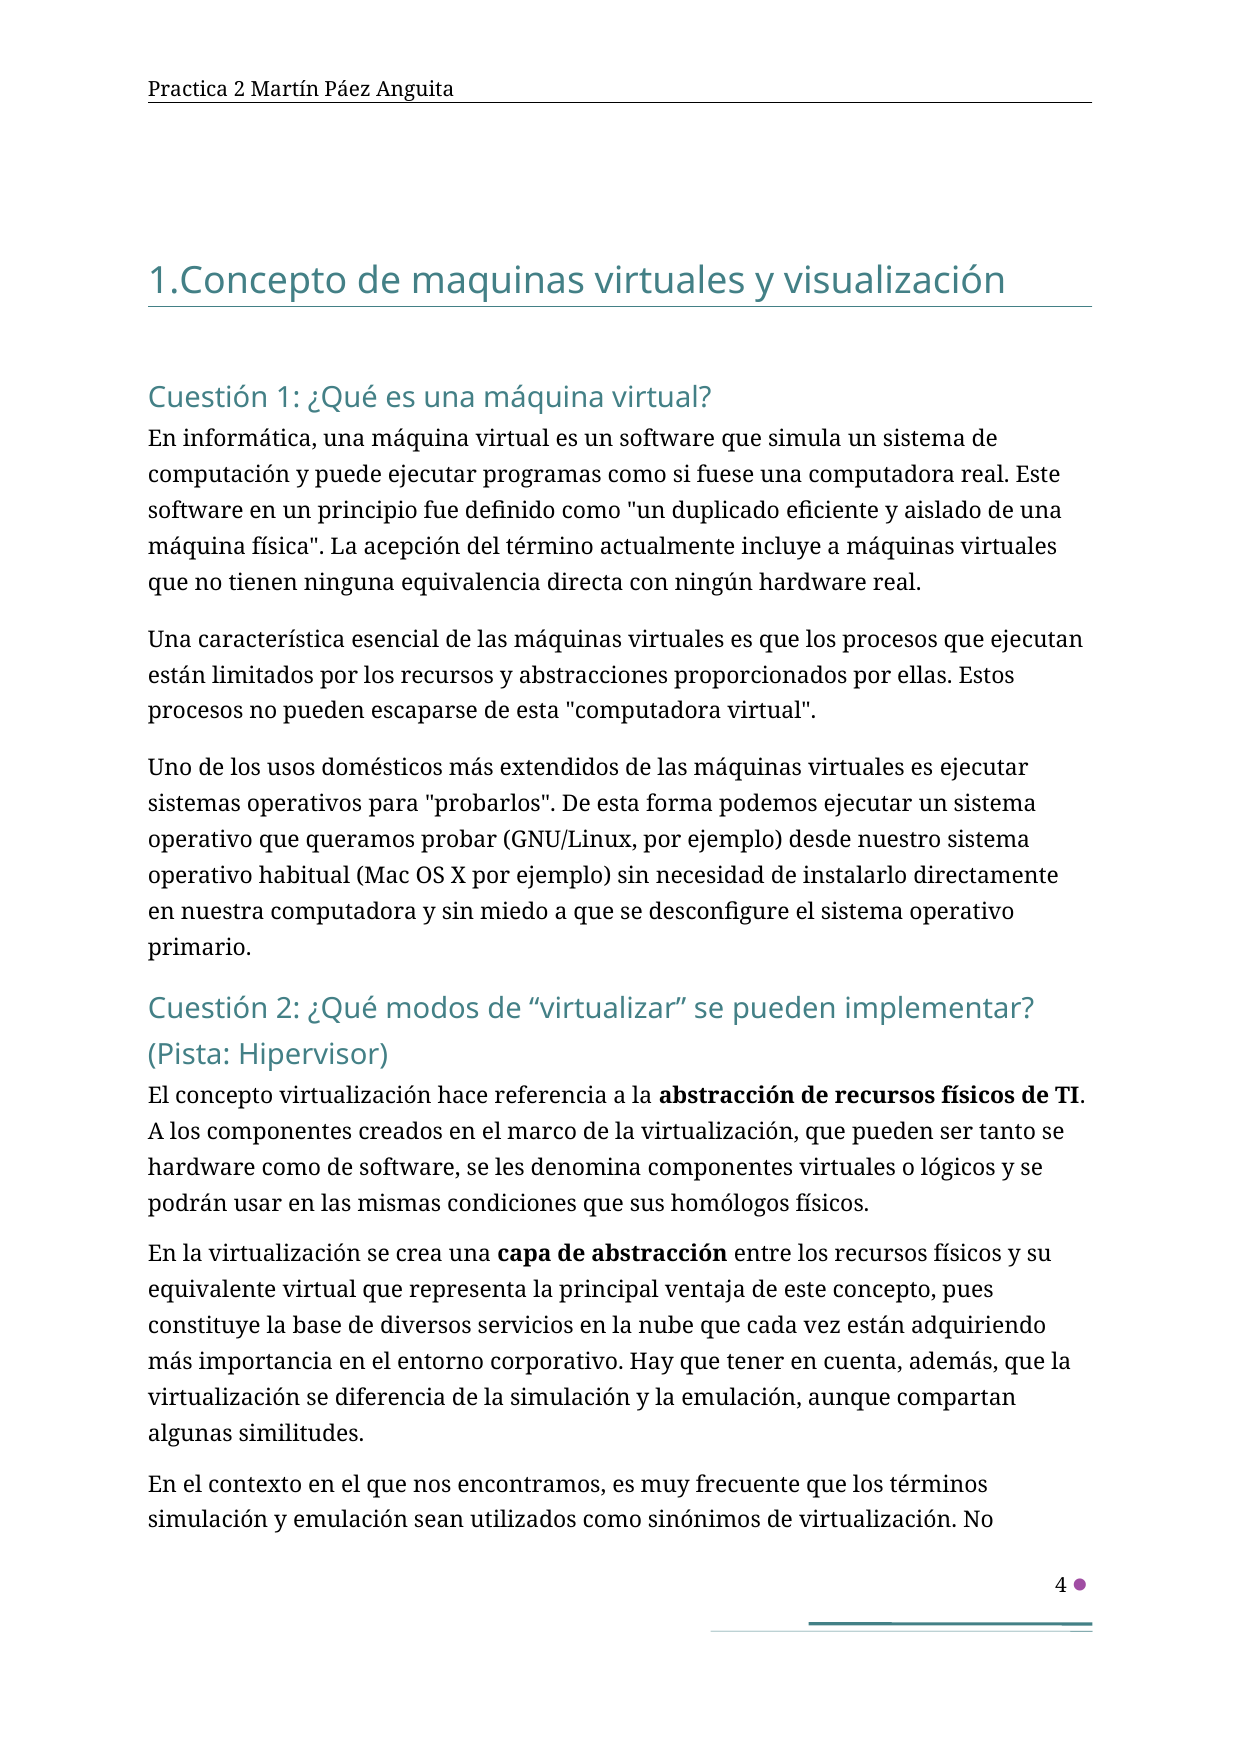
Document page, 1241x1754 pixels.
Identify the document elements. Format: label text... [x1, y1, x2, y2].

text Uno de los usos domésticos más extendidos de las máquinas virtuales es ejecutar sistemas operativos para "probarlos". De esta forma podemos ejecutar un sistema operativo que queramos probar (GNU/Linux, por ejemplo) desde nuestro sistema operativo habitual (Mac OS X por ejemplo) sin necesidad de instalarlo directamente en nuestra computadora y sin miedo a que se desconfigure el sistema operativo primario. [148, 751, 1092, 962]
text El concepto virtualización hace referencia a la abstracción de recursos físicos de TI. A los componentes creados en el marco de la virtualización, que pueden ser tanto se hardware como de software, se les denomina componentes virtuales o lógicos y se podrán usar en las mismas condiciones que sus homólogos físicos. [148, 1079, 1092, 1218]
text En el contexto en el que nos encontramos, es muy frecuente que los términos simulación y emulación sean utilizados como sinónimos de virtualización. No [148, 1467, 1092, 1535]
text En informática, una máquina virtual es un software que simula un sistema de computación y puede ejecutar programas como si fuese una computadora real. Este software en un principio fue definido como "un duplicado eficiente y aislado de una máquina física". La acepción del término actualmente incluye a máquinas virtuales que no tienen ninguna equivalencia directa con ningún hardware real. [148, 422, 1092, 597]
text Una característica esencial de las máquinas virtuales es que los procesos que ejecutan están limitados por los recursos y abstracciones proporcionados por ellas. Estos procesos no pueden escaparse de esta "computadora virtual". [148, 623, 1092, 726]
subtitle Cuestión 1: ¿Qué es una máquina virtual? [148, 376, 1092, 416]
subtitle 1.Concepto de maquinas virtuales y visualización [148, 253, 1092, 306]
text En la virtualización se crea una capa de abstracción entre los recursos físicos y su equivalente virtual que representa la principal ventaja de este concepto, pues constituye la base de diversos servicios en la nube que cada vez están adquiriendo más importancia en el entorno corporativo. Hay que tener en cuenta, además, que la virtualización se diferencia de la simulación y la emulación, aunque compartan algunas similitudes. [148, 1237, 1092, 1448]
subtitle Cuestión 2: ¿Qué modos de “virtualizar” se pueden implementar? (Pista: Hipervisor) [148, 988, 1092, 1073]
